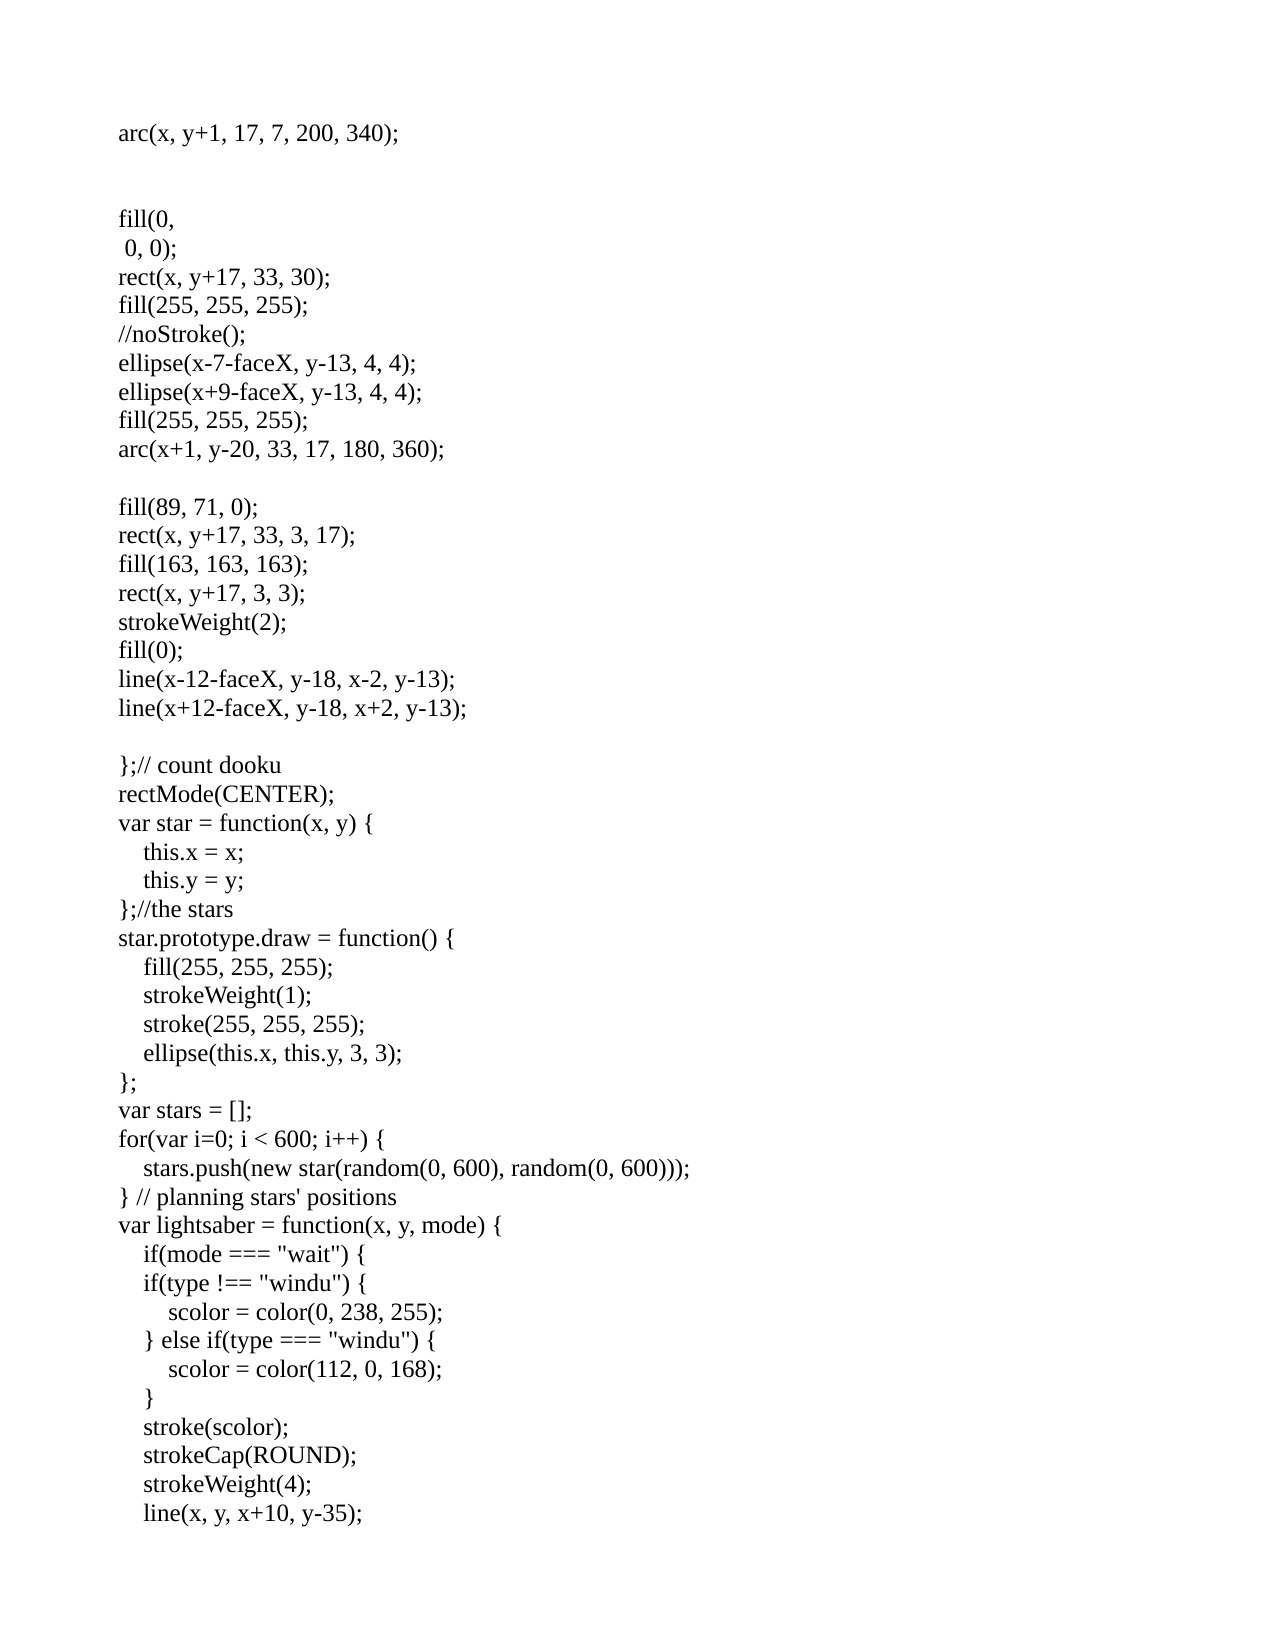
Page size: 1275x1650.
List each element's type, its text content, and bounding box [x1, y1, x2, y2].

text 0, 0); rect(x, y+17, 33, 30); fill(255, 255, 255); //noStroke(); ellipse(x-7-faceX, y-13, 4, 4); ellipse(x+9-faceX, y-13, 4, 4); fill(255, 255, 255); arc(x+1, y-20, 33, 17, 180, 360); fill(89, 71, 0); rect(x, y+17, 33, 3, 17); fill(163, 163, 163); rect(x, y+17, 3, 3); strokeWeight(2); fill(0); line(x-12-faceX, y-18, x-2, y-13); line(x+12-faceX, y-18, x+2, y-13); };// count dooku rectMode(CENTER); var star = function(x, y) { this.x = x; this.y = y; };//the stars star.prototype.draw = function() { fill(255, 255, 255); strokeWeight(1); stroke(255, 255, 255); ellipse(this.x, this.y, 3, 3); }; var stars = []; for(var i=0; i < 600; i++) { stars.push(new star(random(0, 600), random(0, 600))); } // planning stars' positions var lightsaber = function(x, y, mode) { if(mode === "wait") { if(type !== "windu") { scolor = color(0, 238, 255); } else if(type === "windu") { scolor = color(112, 0, 168); } stroke(scolor); strokeCap(ROUND); strokeWeight(4); line(x, y, x+10, y-35); [118, 233, 1157, 1527]
text arc(x, y+1, 17, 7, 200, 340); fill(0, [118, 118, 1157, 233]
